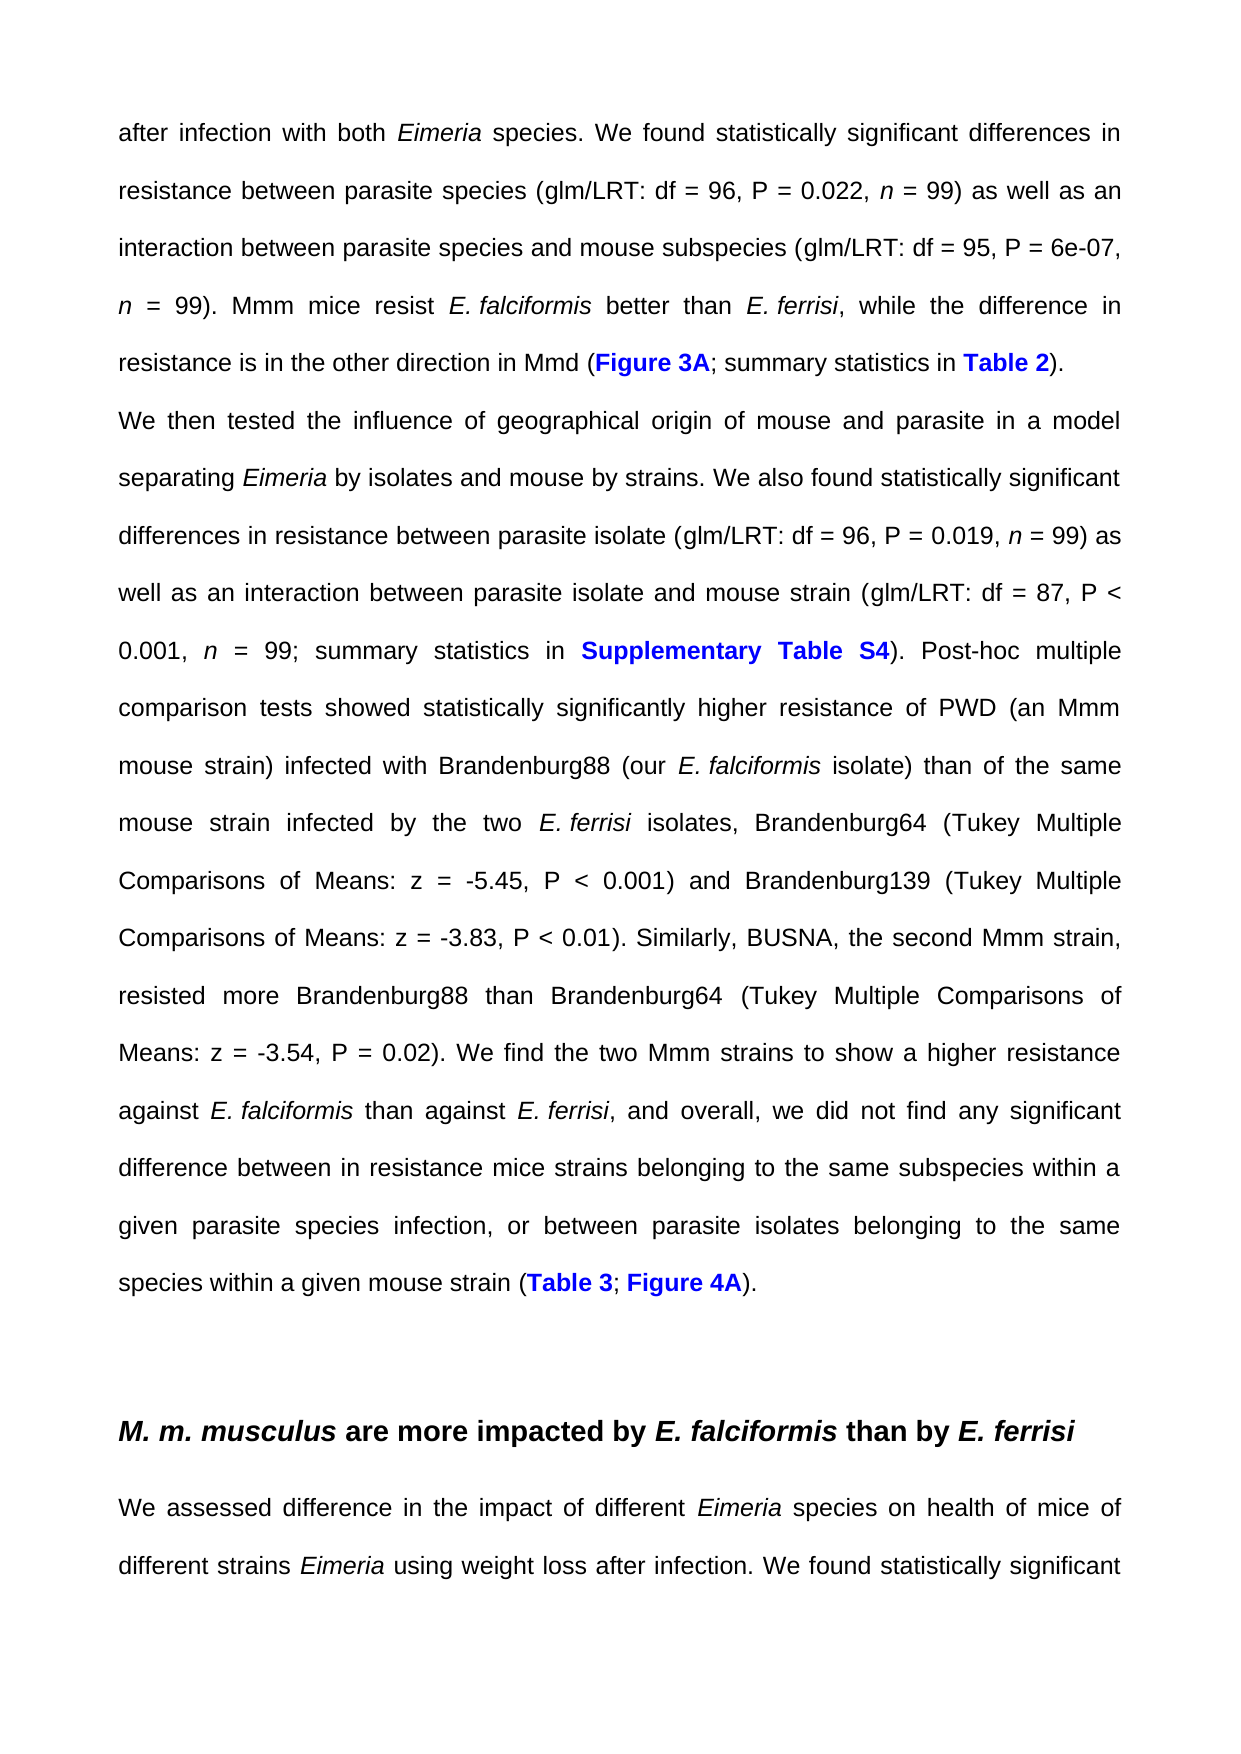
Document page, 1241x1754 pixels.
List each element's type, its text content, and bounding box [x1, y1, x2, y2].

text We assessed difference in the impact of different Eimeria species on health of mice of different strains Eimeria using weight loss after infection. We found statistically significant [118, 1493, 1122, 1579]
text after infection with both Eimeria species. We found statistically significant differences in resistance between parasite species (glm/LRT: df = 96, P = 0.022, n = 99) as well as an interaction between parasite species and mouse subspecies (glm/LRT: df = 95, P = 6e-07, n = 99). Mmm mice resist E. falciformis better than E. ferrisi, while the difference in resistance is in the other direction in Mmd (Figure 3A; summary statistics in Table 2). [118, 118, 1122, 377]
text We then tested the influence of geographical origin of mouse and parasite in a model separating Eimeria by isolates and mouse by strains. We also found statistically significant differences in resistance between parasite isolate (glm/LRT: df = 96, P = 0.019, n = 99) as well as an interaction between parasite isolate and mouse strain (glm/LRT: df = 87, P < 0.001, n = 99; summary statistics in Supplementary Table S4). Post-hoc multiple comparison tests showed statistically significantly higher resistance of PWD (an Mmm mouse strain) infected with Brandenburg88 (our E. falciformis isolate) than of the same mouse strain infected by the two E. ferrisi isolates, Brandenburg64 (Tukey Multiple Comparisons of Means: z = -5.45, P < 0.001) and Brandenburg139 (Tukey Multiple Comparisons of Means: z = -3.83, P < 0.01). Similarly, BUSNA, the second Mmm strain, resisted more Brandenburg88 than Brandenburg64 (Tukey Multiple Comparisons of Means: z = -3.54, P = 0.02). We find the two Mmm strains to show a higher resistance against E. falciformis than against E. ferrisi, and overall, we did not find any significant difference between in resistance mice strains belonging to the same subspecies within a given parasite species infection, or between parasite isolates belonging to the same species within a given mouse strain (Table 3; Figure 4A). [118, 406, 1122, 1297]
subtitle M. m. musculus are more impacted by E. falciformis than by E. ferrisi [118, 1346, 1122, 1447]
